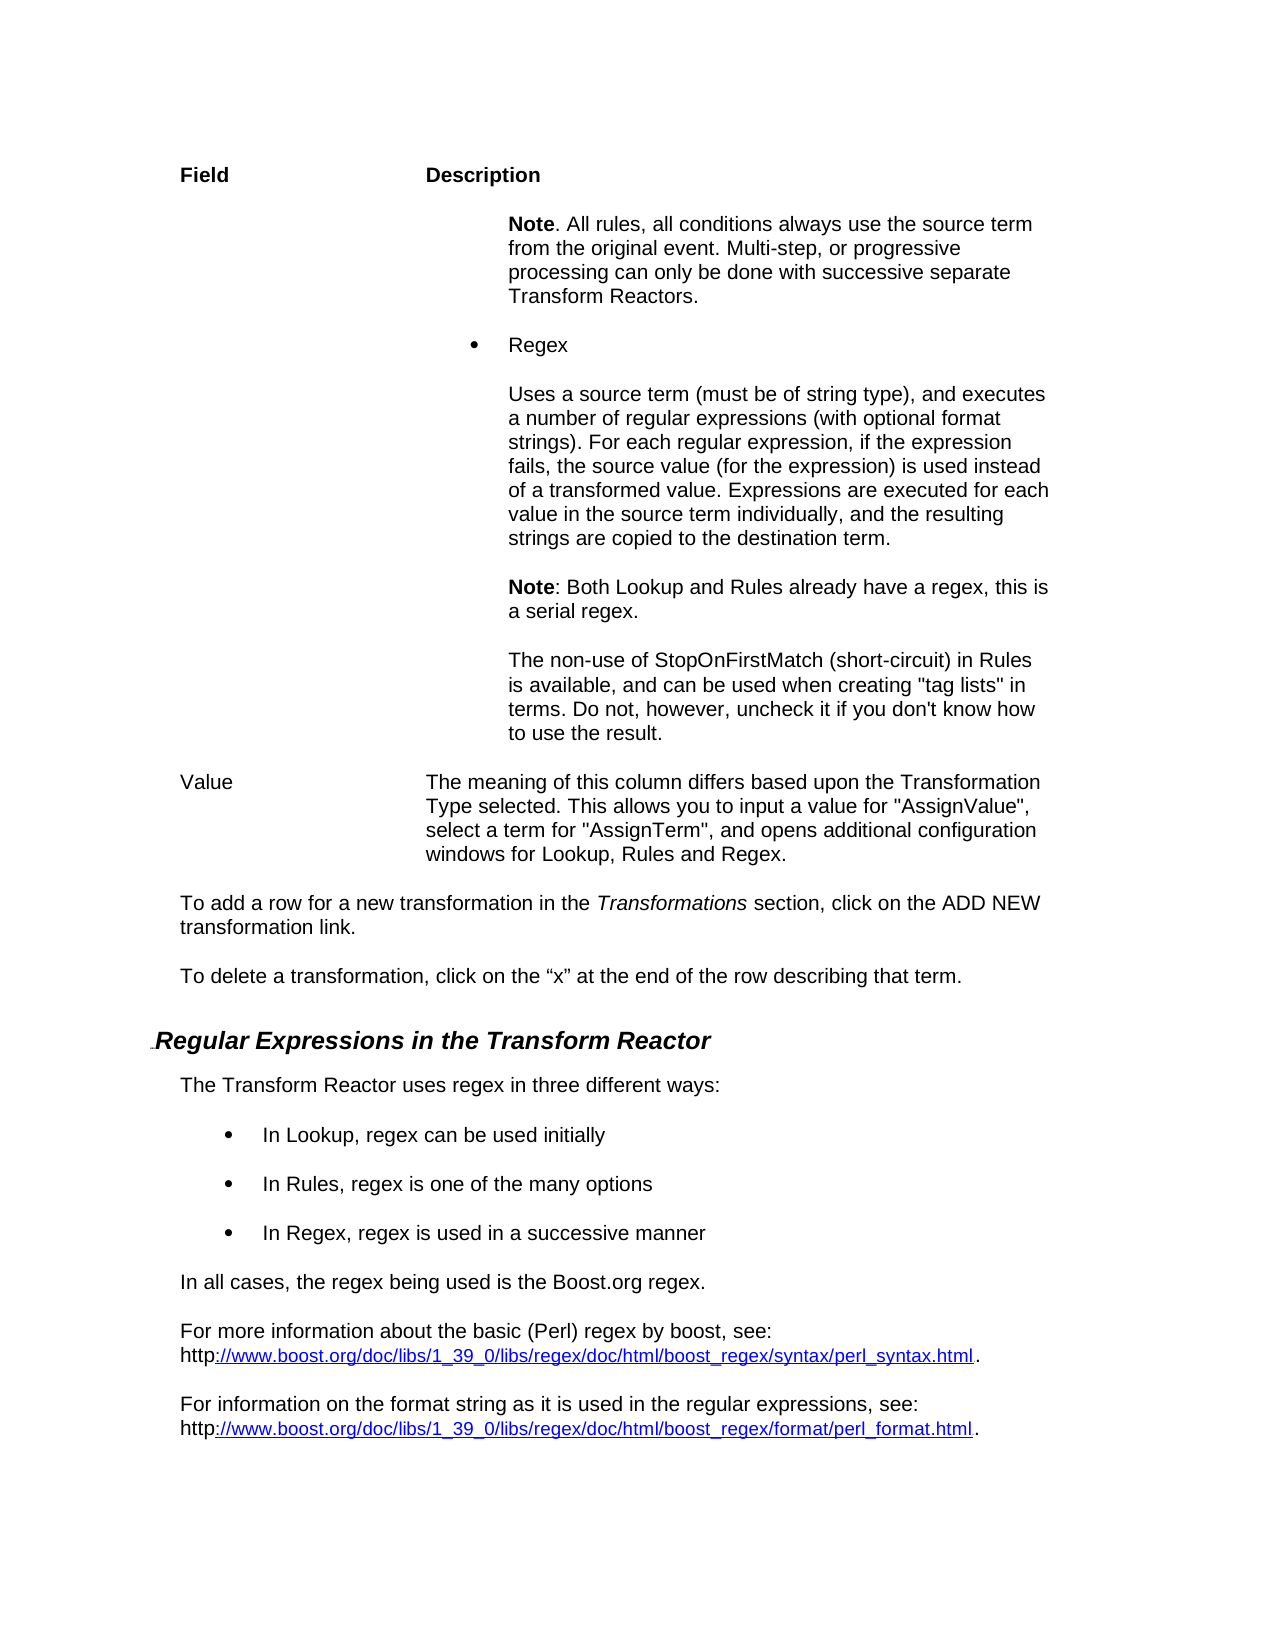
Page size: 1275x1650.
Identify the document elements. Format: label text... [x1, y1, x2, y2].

subtitle 58BURegular Expressions in the Transform Reactor [150, 1026, 1125, 1055]
table_header Field [139, 150, 384, 199]
table_cell Value [139, 757, 384, 878]
list In Lookup, regex can be used initially [225, 1122, 1125, 1147]
text To add a row for a new transformation in the Transformations section, click on the ADD NEW transformation link. [180, 891, 1125, 939]
text For information on the format string as it is used in the regular expressions, see: http://www.boost.org/doc/libs/1_39_0/libs/regex/doc/html/boost_regex/format/perl_format.htmlH. [180, 1392, 1125, 1440]
list In Regex, regex is used in a successive manner [225, 1221, 1125, 1245]
table_cell Depending on the vocabulary and term selected, there are transformation types available: AssignValue Assigns a constant value to the term defined. Appropriate lexical casting is performed, converting the value to a string, numeric or date value as appropriate. AssignValue will fail to assign only if the cast fails (for example a text string into a numeric value). AssignTerm Assigns a source term (from the original event) to a destination term (resulting event). The value is re-cast, allowing type conversions (text to numeric, or numeric to text). AssignTerm will fail to create the destination term if the source term does not exist, or if the transformation fails to cast. If there are multiple matching source terms, all are copied to destination. Lookup Applies a regular expression (optional) with a format string (optional, default $&) to a source term (the original event), producing a key. The key is applied (case sensitive) against a table of key/value pairs. If a matching key is found, the value is used. If a key is not found, one of the default actions is taken. If the key is left undefined, the original (pre-regex) value is used with the regex 'p'd (post-regex) value, and a fixed value is used. The result is cast and assigned. Lookup is repeated for each matching source term. Rules [StopOnFirstMatch] Rules will either execute through all rules in a transformation, or stop on the first successfully matched rule. The source term (original event), is matched against a comparison, which can be any of the normal comparisons, true/false/defined/less-than/is-equal/etc... If the comparison succeeds, the SetValue is assigned like AssignValue. If the comparison fails, the regex is evaluated, and SetValue defines the output format. Note: Not-RegExp assigns SetValue as a literal, since the regex failed. Note: To copy source-term value(s), use RegExp with ".*" (true will assign a literal value). If source term has multiple values, the rule is applied to each value individually (StopOnFirstMatch does not apply to multiple term values). If a rule was successful (even for one term value), and StopOnFirstMatch was defined, processing of rules stops. Setting StopOnFirstMatch not true will cause many values to be compounded in a destination term. This setting is useful for "adding tags" to a term. Note: Use with caution! Assignment of values (SetValue or RegExp/format-output) is re-cast and assigned. Note. All rules, all conditions always use the source term from the original event. Multi-step, or progressive processing can only be done with successive separate Transform Reactors. Regex Uses a source term (must be of string type), and executes a number of regular expressions (with optional format strings). For each regular expression, if the expression fails, the source value (for the expression) is used instead of a transformed value. Expressions are executed for each value in the source term individually, and the resulting strings are copied to the destination term. Note: Both Lookup and Rules already have a regex, this is a serial regex. The non-use of StopOnFirstMatch (short-circuit) in Rules is available, and can be used when creating "tag lists" in terms. Do not, however, uncheck it if you don't know how to use the result. [384, 199, 1061, 757]
text The Transform Reactor uses regex in three different ways: [180, 1073, 1125, 1097]
text In all cases, the regex being used is the Boost.org regex. [180, 1270, 1125, 1294]
table_cell [139, 199, 384, 757]
text To delete a transformation, click on the “x” at the end of the row describing that term. [180, 964, 1125, 988]
table_header Description [384, 150, 1061, 199]
list In Rules, regex is one of the many options [225, 1172, 1125, 1196]
table_cell The meaning of this column differs based upon the Transformation Type selected. This allows you to input a value for "AssignValue", select a term for "AssignTerm", and opens additional configuration windows for Lookup, Rules and Regex. [384, 757, 1061, 878]
text For more information about the basic (Perl) regex by boost, see: http://www.boost.org/doc/libs/1_39_0/libs/regex/doc/html/boost_regex/syntax/perl_syntax.htmlH. [180, 1319, 1125, 1367]
